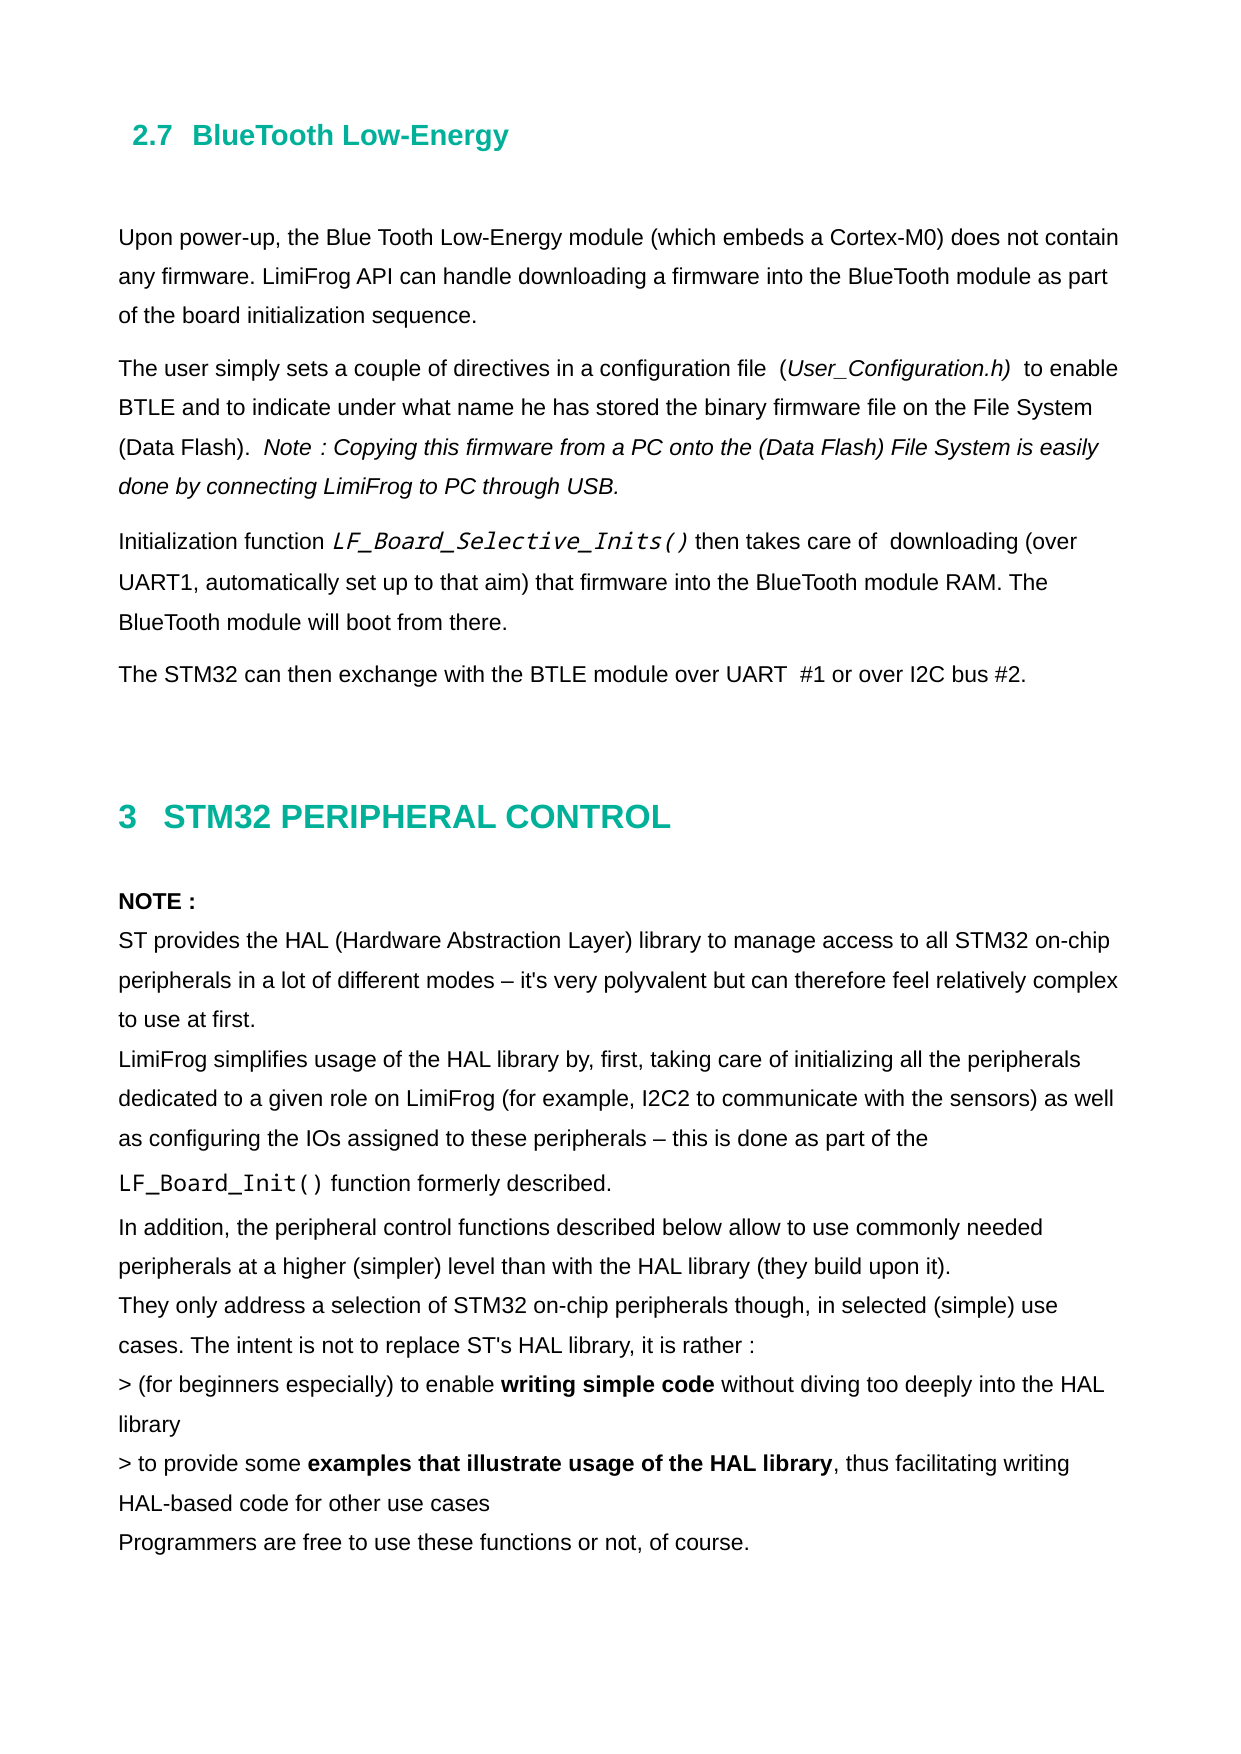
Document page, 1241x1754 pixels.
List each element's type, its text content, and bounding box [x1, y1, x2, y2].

text Programmers are free to use these functions or not, of course. [118, 1529, 1122, 1556]
text NOTE : [118, 888, 1122, 914]
text ST provides the HAL (Hardware Abstraction Layer) library to manage access to all STM32 on-chip peripherals in a lot of different modes – it's very polyvalent but can therefore feel relatively complex to use at first. [118, 927, 1122, 1032]
text The user simply sets a couple of directives in a configuration file (User_Configuration.h) to enable BTLE and to indicate under what name he has stored the binary firmware file on the File System (Data Flash). Note : Copying this firmware from a PC onto the (Data Flash) File System is easily done by connecting LimiFrog to PC through USB. [118, 354, 1122, 499]
subtitle BlueTooth Low-Energy [132, 118, 1122, 152]
text Upon power-up, the Blue Tooth Low-Energy module (which embeds a Cortex-M0) does not contain any firmware. LimiFrog API can handle downloading a firmware into the BlueTooth module as part of the board initialization sequence. [118, 223, 1122, 329]
text > (for beginners especially) to enable writing simple code without diving too deeply into the HAL library [118, 1371, 1122, 1437]
text The STM32 can then exchange with the BTLE module over UART #1 or over I2C bus #2. [118, 661, 1122, 687]
text LimiFrog simplifies usage of the HAL library by, first, taking care of initializing all the peripherals dedicated to a given role on LimiFrog (for example, I2C2 to communicate with the sensors) as well as configuring the IOs assigned to these peripherals – this is done as part of the LF_Board_Init() function formerly described. [118, 1046, 1122, 1198]
subtitle STM32 PERIPHERAL CONTROL [118, 797, 1122, 836]
text > to provide some examples that illustrate usage of the HAL library, thus facilitating writing HAL-based code for other use cases [118, 1450, 1122, 1516]
text They only address a selection of STM32 on-chip peripherals though, in selected (simple) use cases. The intent is not to replace ST's HAL library, it is rather : [118, 1292, 1122, 1358]
text In addition, the peripheral control functions described below allow to use commonly needed peripherals at a higher (simpler) level than with the HAL library (they build upon it). [118, 1213, 1122, 1279]
text Initialization function LF_Board_Selective_Inits() then takes care of downloading (over UART1, automatically set up to that aim) that firmware into the BlueTooth module RAM. The BlueTooth module will boot from there. [118, 525, 1122, 635]
